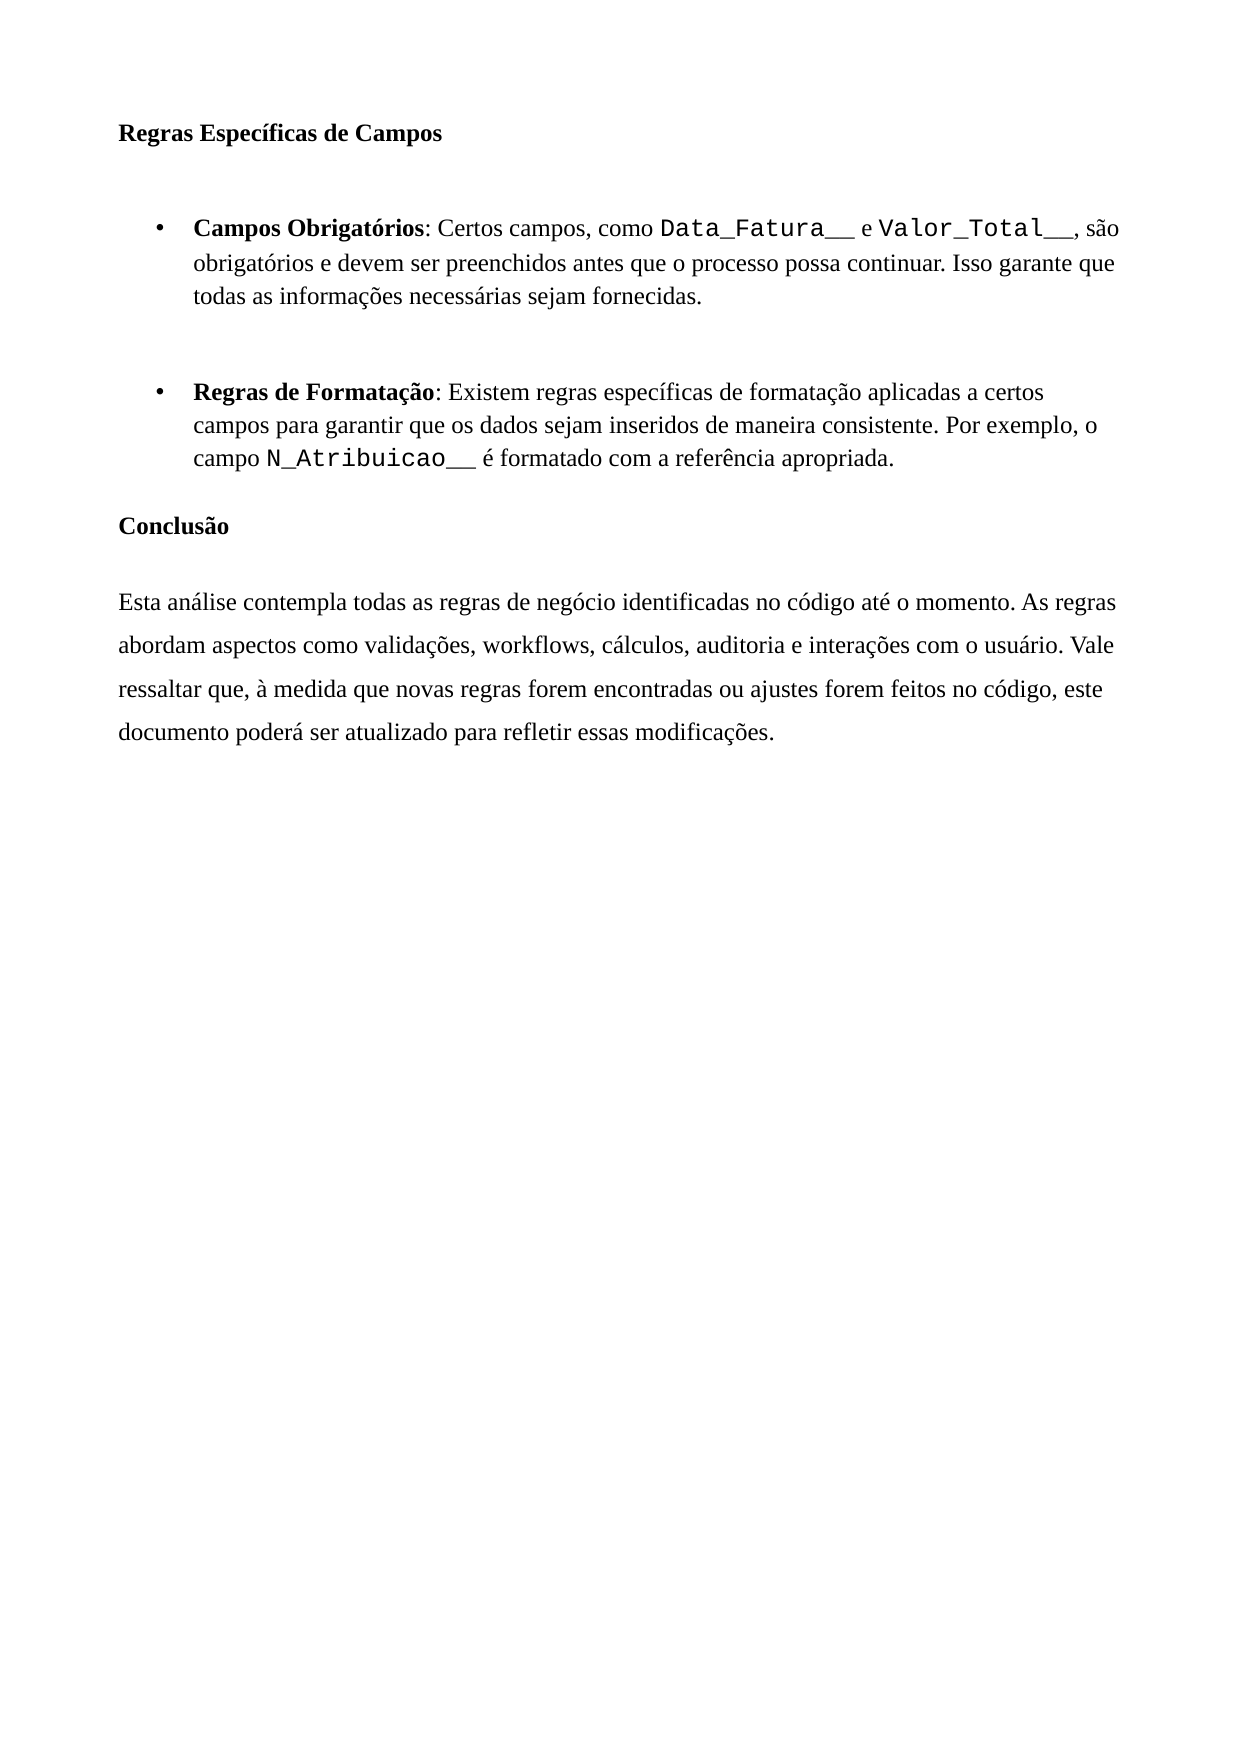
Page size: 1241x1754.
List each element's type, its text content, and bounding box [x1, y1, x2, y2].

text Esta análise contempla todas as regras de negócio identificadas no código até o momento. As regras abordam aspectos como validações, workflows, cálculos, auditoria e interações com o usuário. Vale ressaltar que, à medida que novas regras forem encontradas ou ajustes forem feitos no código, este documento poderá ser atualizado para refletir essas modificações. [118, 587, 1122, 746]
list Campos Obrigatórios: Certos campos, como Data_Fatura__ e Valor_Total__, são obrigatórios e devem ser preenchidos antes que o processo possa continuar. Isso garante que todas as informações necessárias sejam fornecidas. [156, 213, 1122, 310]
text Regras Específicas de Campos [118, 118, 1122, 147]
list Regras de Formatação: Existem regras específicas de formatação aplicadas a certos campos para garantir que os dados sejam inseridos de maneira consistente. Por exemplo, o campo N_Atribuicao__ é formatado com a referência apropriada. [156, 377, 1122, 473]
text Conclusão [118, 511, 1122, 540]
